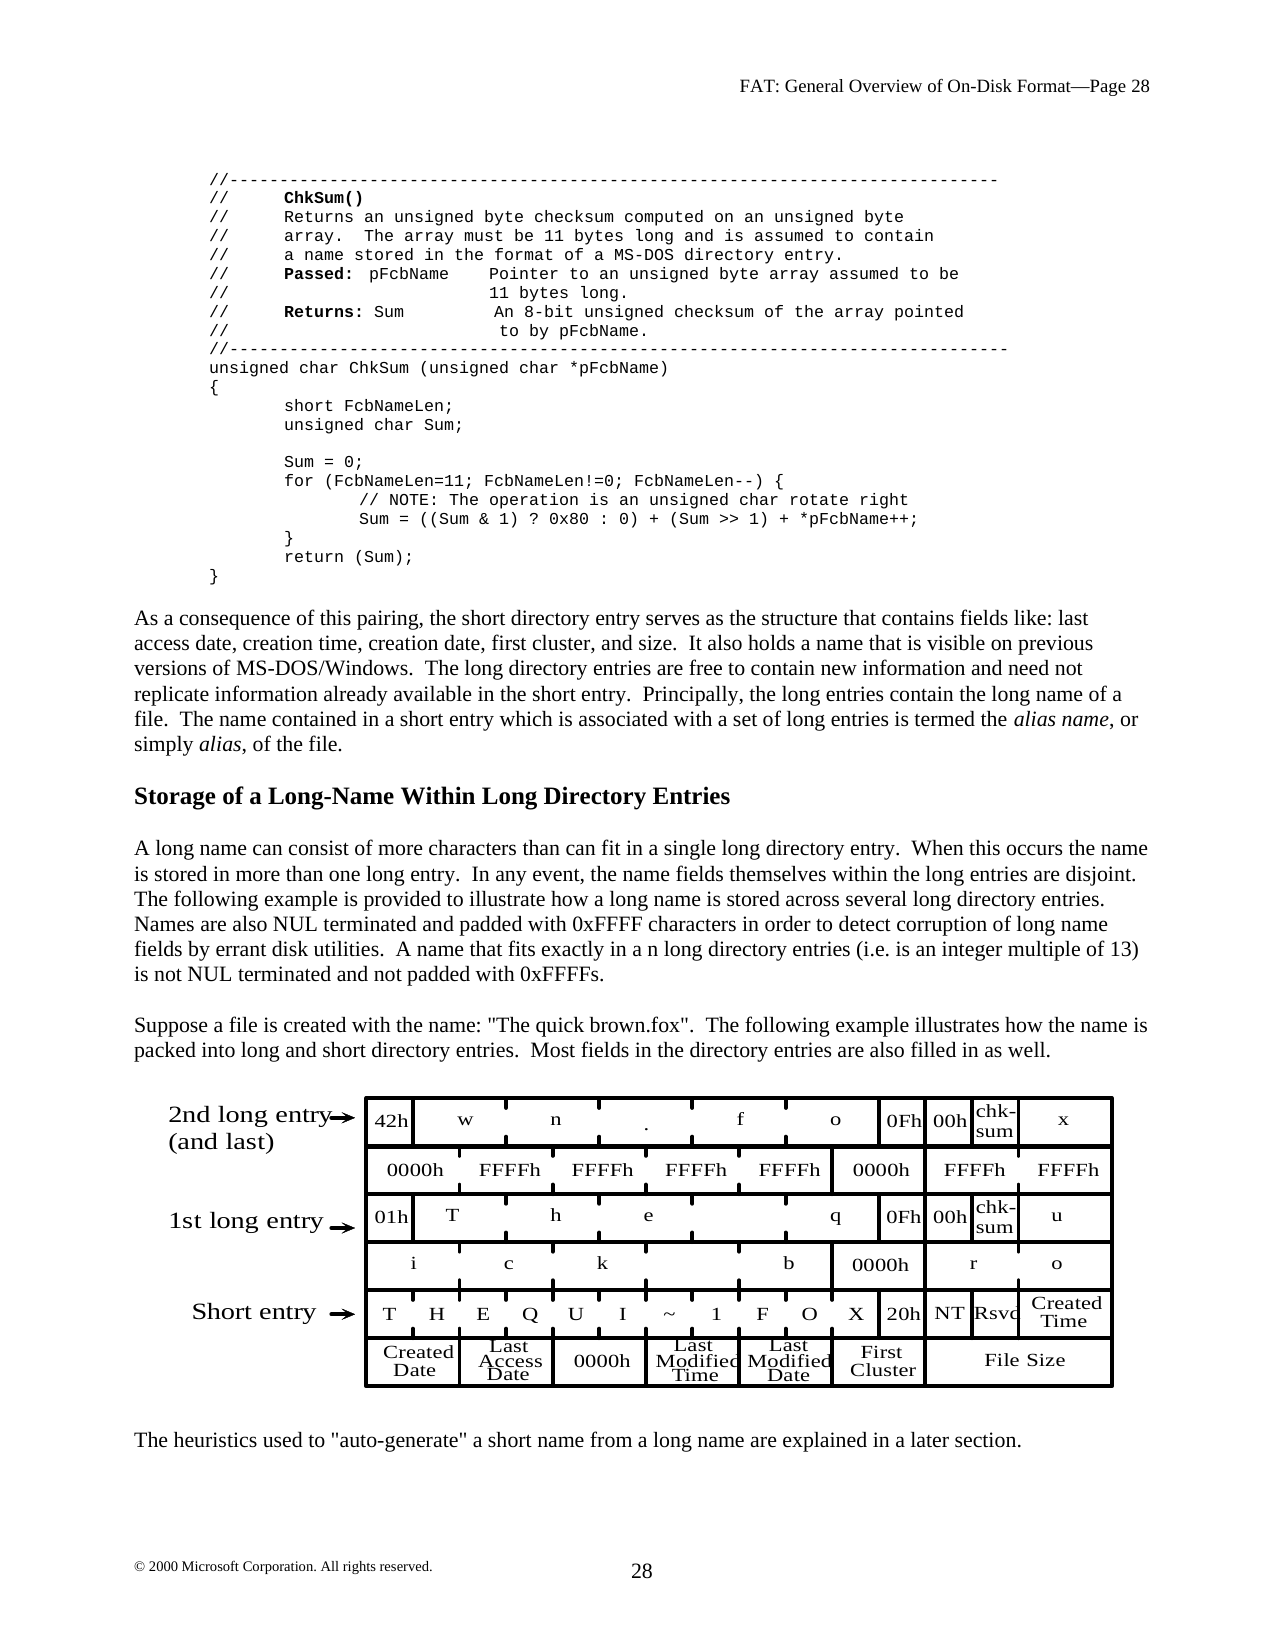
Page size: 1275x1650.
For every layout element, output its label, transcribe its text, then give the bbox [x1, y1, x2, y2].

text // 11 bytes long. // Returns: Sum An 8-bit unsigned checksum of the array pointed [134, 284, 1149, 322]
text A long name can consist of more characters than can fit in a single long directory entry. When this occurs the name is stored in more than one long entry. In any event, the name fields themselves within the long entries are disjoint. The following example is provided to illustrate how a long name is stored across several long directory entries. Names are also NUL terminated and padded with 0xFFFF characters in order to detect corruption of long name fields by errant disk utilities. A name that fits exactly in a n long directory entries (i.e. is an integer multiple of 13) is not NUL terminated and not padded with 0xFFFFs. [134, 835, 1149, 987]
text //----------------------------------------------------------------------------- // ChkSum() // Returns an unsigned byte checksum computed on an unsigned byte // array. The array must be 11 bytes long and is assumed to contain // a name stored in the format of a MS-DOS directory entry. // Passed: pFcbName Pointer to an unsigned byte array assumed to be [134, 171, 1149, 284]
text The heuristics used to "auto-generate" a short name from a long name are explained in a later section. [134, 1427, 1149, 1452]
subtitle Storage of a Long-Name Within Long Directory Entries [134, 781, 1149, 810]
text // to by pFcbName. //------------------------------------------------------------------------------ unsigned char ChkSum (unsigned char *pFcbName) { short FcbNameLen; unsigned char Sum; Sum = 0; for (FcbNameLen=11; FcbNameLen!=0; FcbNameLen--) { // NOTE: The operation is an unsigned char rotate right Sum = ((Sum & 1) ? 0x80 : 0) + (Sum >> 1) + *pFcbName++; } return (Sum); } [134, 322, 1149, 586]
text Suppose a file is created with the name: "The quick brown.fox". The following example illustrates how the name is packed into long and short directory entries. Most fields in the directory entries are also filled in as well. [134, 1012, 1149, 1062]
text As a consequence of this pairing, the short directory entry serves as the structure that contains fields like: last access date, creation time, creation date, first cluster, and size. It also holds a name that is visible on previous versions of MS-DOS/Windows. The long directory entries are free to contain new information and need not replicate information already available in the short entry. Principally, the long entries contain the long name of a file. The name contained in a short entry which is associated with a set of long entries is termed the alias name, or simply alias, of the file. [134, 605, 1149, 756]
